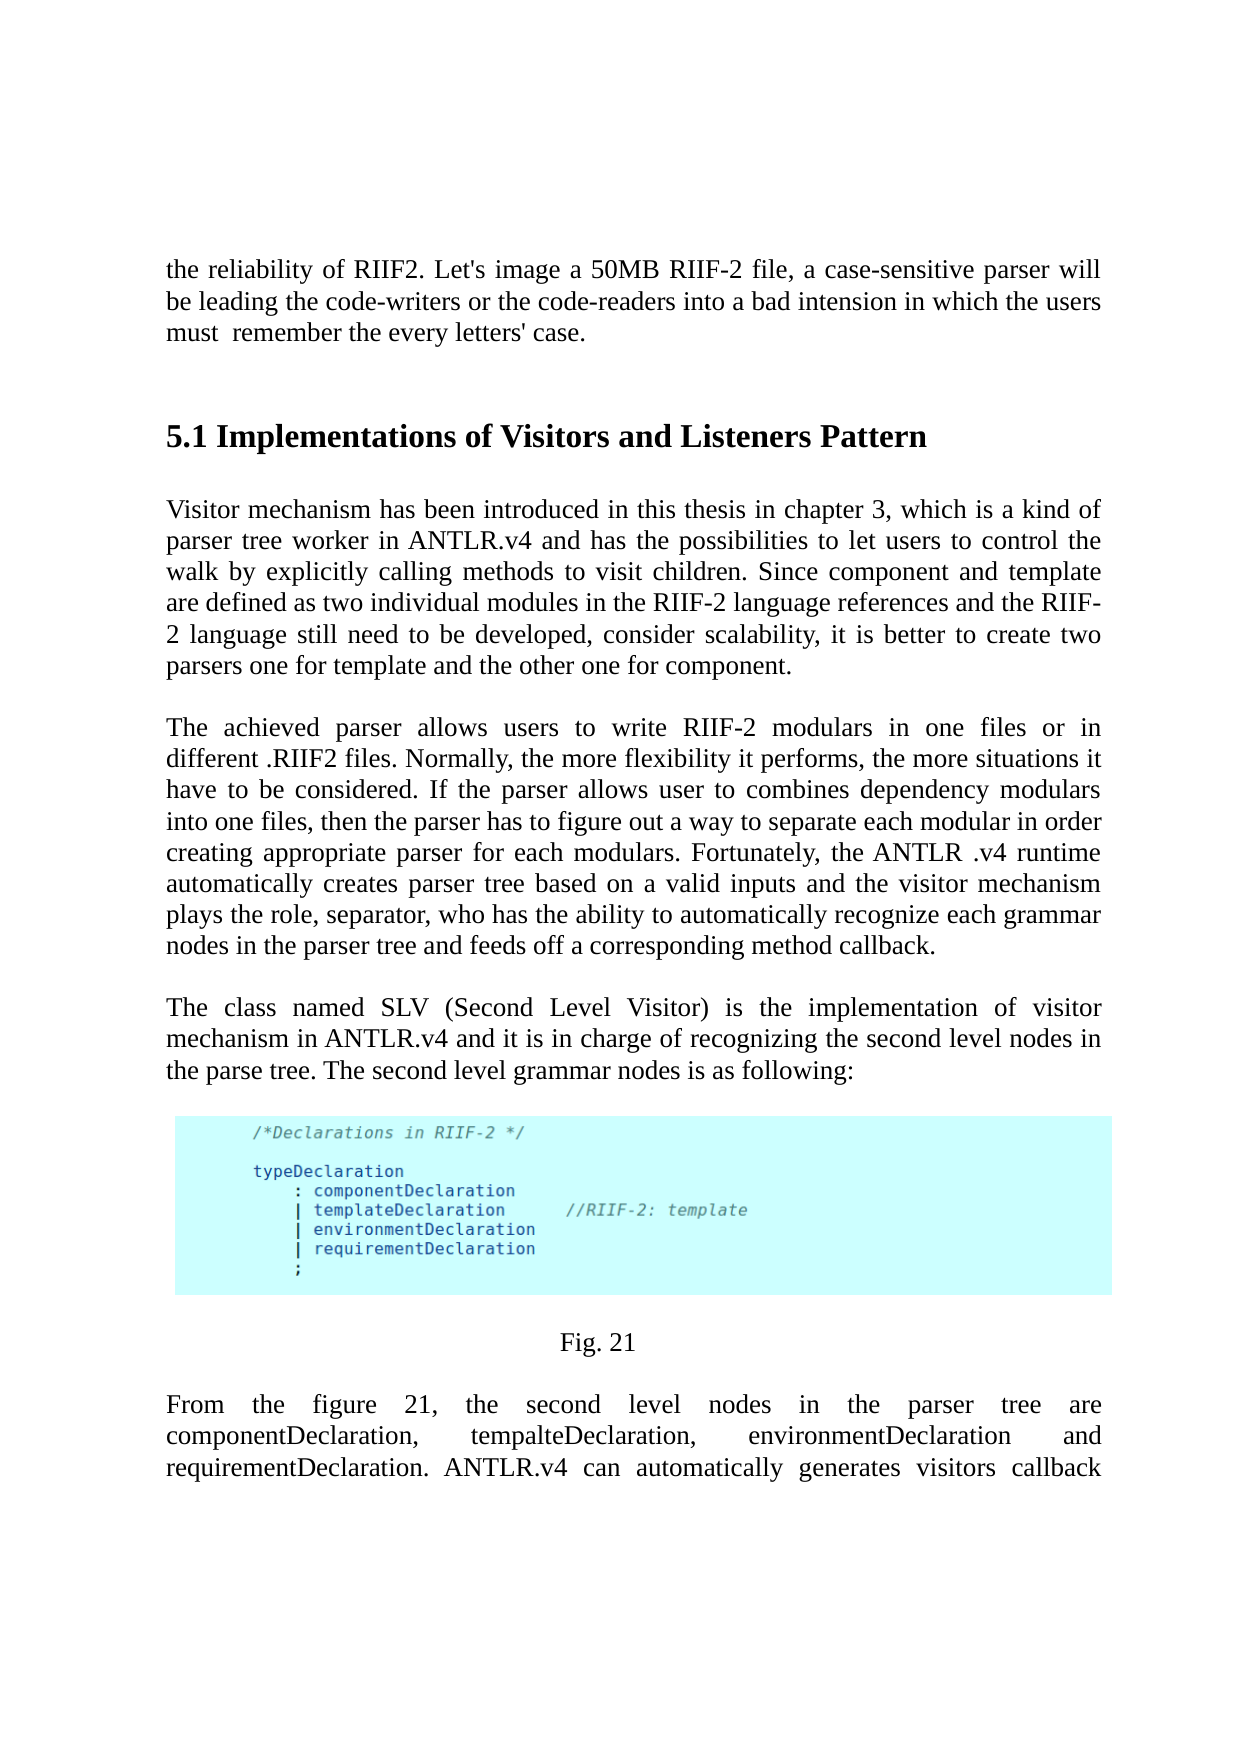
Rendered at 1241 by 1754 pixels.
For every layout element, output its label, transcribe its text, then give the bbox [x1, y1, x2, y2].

text The achieved parser allows users to write RIIF-2 modulars in one files or in different .RIIF2 files. Normally, the more flexibility it performs, the more situations it have to be considered. If the parser allows user to combines dependency modulars into one files, then the parser has to figure out a way to separate each modular in order creating appropriate parser for each modulars. Fortunately, the ANTLR .v4 runtime automatically creates parser tree based on a valid inputs and the visitor mechanism plays the role, separator, who has the ability to automatically recognize each grammar nodes in the parser tree and feeds off a corresponding method callback. [166, 711, 1103, 960]
text The class named SLV (Second Level Visitor) is the implementation of visitor mechanism in ANTLR.v4 and it is in charge of recognizing the second level nodes in the parse tree. The second level grammar nodes is as following: [166, 991, 1103, 1085]
text Fig. 21 [166, 1326, 1103, 1357]
picture [175, 1116, 1112, 1295]
text From the figure 21, the second level nodes in the parser tree are componentDeclaration, tempalteDeclaration, environmentDeclaration and requirementDeclaration. ANTLR.v4 can automatically generates visitors callback [166, 1388, 1103, 1482]
text Visitor mechanism has been introduced in this thesis in chapter 3, which is a kind of parser tree worker in ANTLR.v4 and has the possibilities to let users to control the walk by explicitly calling methods to visit children. Since component and template are defined as two individual modules in the RIIF-2 language references and the RIIF-2 language still need to be developed, consider scalability, it is better to create two parsers one for template and the other one for component. [166, 493, 1103, 680]
text 5.1 Implementations of Visitors and Listeners Pattern [166, 416, 1103, 455]
text the reliability of RIIF2. Let's image a 50MB RIIF-2 file, a case-sensitive parser will be leading the code-writers or the code-readers into a bad intension in which the users must remember the every letters' case. [166, 253, 1103, 347]
